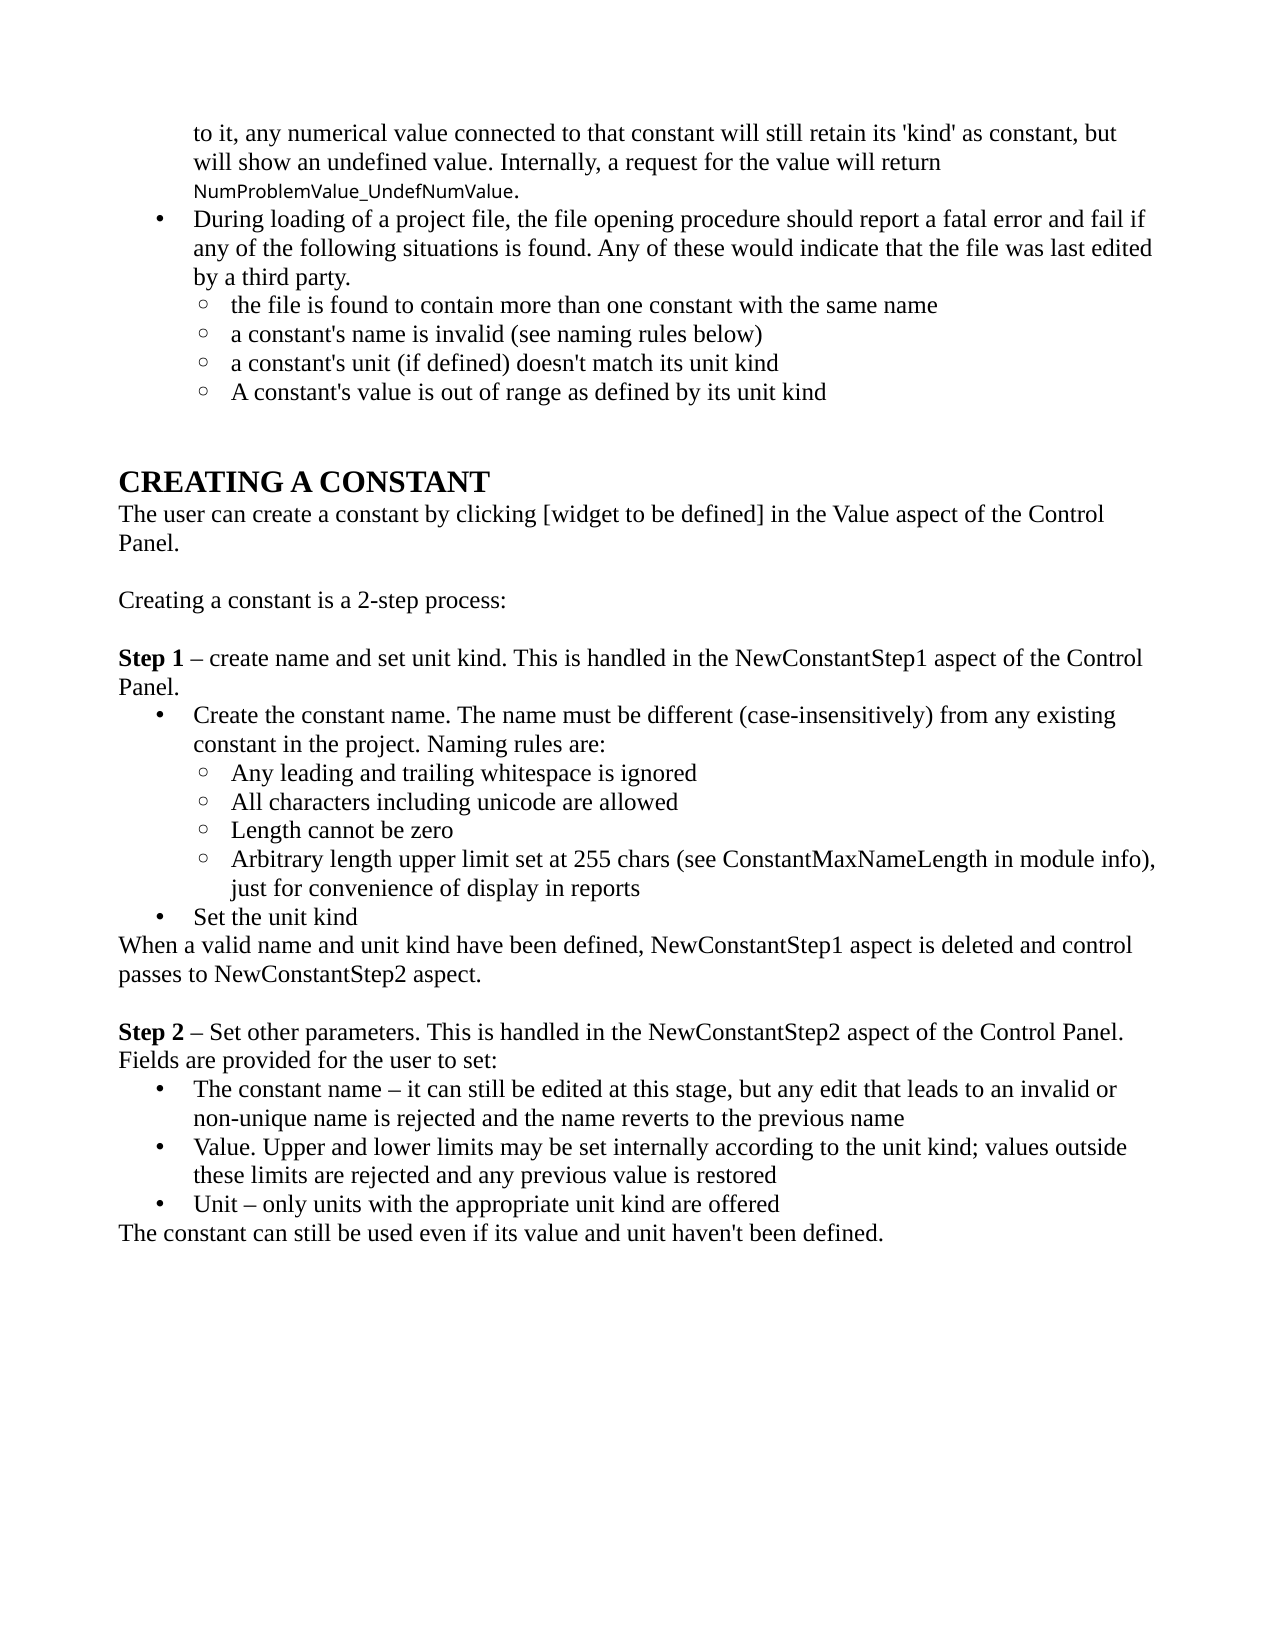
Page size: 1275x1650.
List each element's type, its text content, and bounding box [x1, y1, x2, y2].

list the file is found to contain more than one constant with the same name [193, 291, 1157, 319]
list to it, any numerical value connected to that constant will still retain its 'kind' as constant, but will show an undefined value. Internally, a request for the value will return NumProblemValue_UndefNumValue. [156, 118, 1157, 204]
list During loading of a project file, the file opening procedure should report a fatal error and fail if any of the following situations is found. Any of these would indicate that the file was last edited by a third party. [156, 204, 1157, 291]
list All characters including unicode are allowed [193, 787, 1157, 815]
list The constant name – it can still be edited at this stage, but any edit that leads to an invalid or non-unique name is rejected and the name reverts to the previous name [156, 1074, 1157, 1132]
list a constant's name is invalid (see naming rules below) [193, 319, 1157, 348]
text When a valid name and unit kind have been defined, NewConstantStep1 aspect is deleted and control passes to NewConstantStep2 aspect. [118, 930, 1157, 988]
list a constant's unit (if defined) doesn't match its unit kind [193, 348, 1157, 377]
list A constant's value is out of range as defined by its unit kind [193, 377, 1157, 406]
list Unit – only units with the appropriate unit kind are offered [156, 1189, 1157, 1218]
text Creating a constant is a 2-step process: [118, 585, 1157, 614]
list Arbitrary length upper limit set at 255 chars (see ConstantMaxNameLength in module info), just for convenience of display in reports [193, 844, 1157, 902]
list Create the constant name. The name must be different (case-insensitively) from any existing constant in the project. Naming rules are: [156, 700, 1157, 758]
text The constant can still be used even if its value and unit haven't been defined. [118, 1218, 1157, 1247]
text Step 1 – create name and set unit kind. This is handled in the NewConstantStep1 aspect of the Control Panel. [118, 643, 1157, 700]
text CREATING A CONSTANT [118, 463, 1157, 499]
list Value. Upper and lower limits may be set internally according to the unit kind; values outside these limits are rejected and any previous value is restored [156, 1132, 1157, 1189]
list Length cannot be zero [193, 815, 1157, 844]
list Set the unit kind [156, 902, 1157, 930]
text The user can create a constant by clicking [widget to be defined] in the Value aspect of the Control Panel. [118, 499, 1157, 557]
text Step 2 – Set other parameters. This is handled in the NewConstantStep2 aspect of the Control Panel. Fields are provided for the user to set: [118, 1017, 1157, 1074]
list Any leading and trailing whitespace is ignored [193, 758, 1157, 787]
